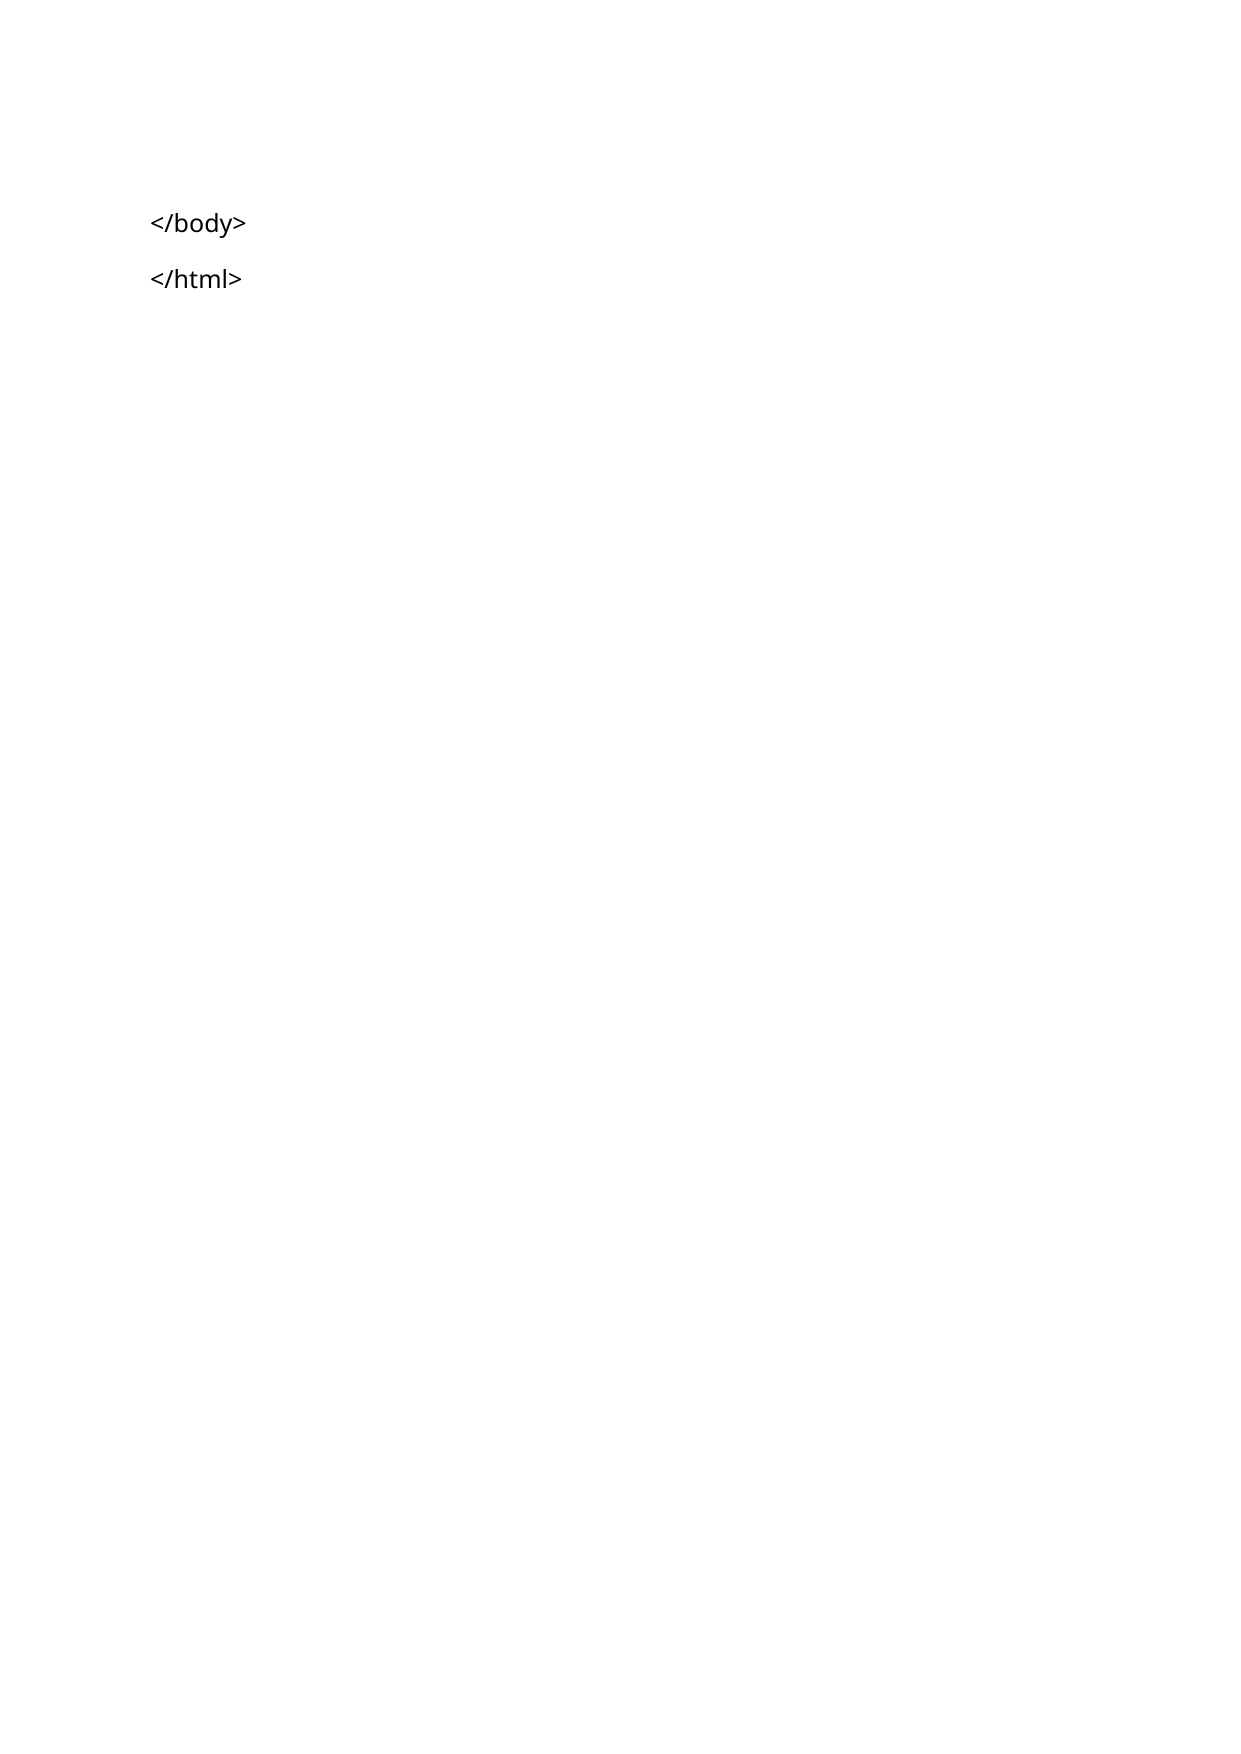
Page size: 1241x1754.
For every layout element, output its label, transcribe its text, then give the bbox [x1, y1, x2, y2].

text </body> [150, 206, 1090, 240]
text </html> [150, 262, 1090, 296]
